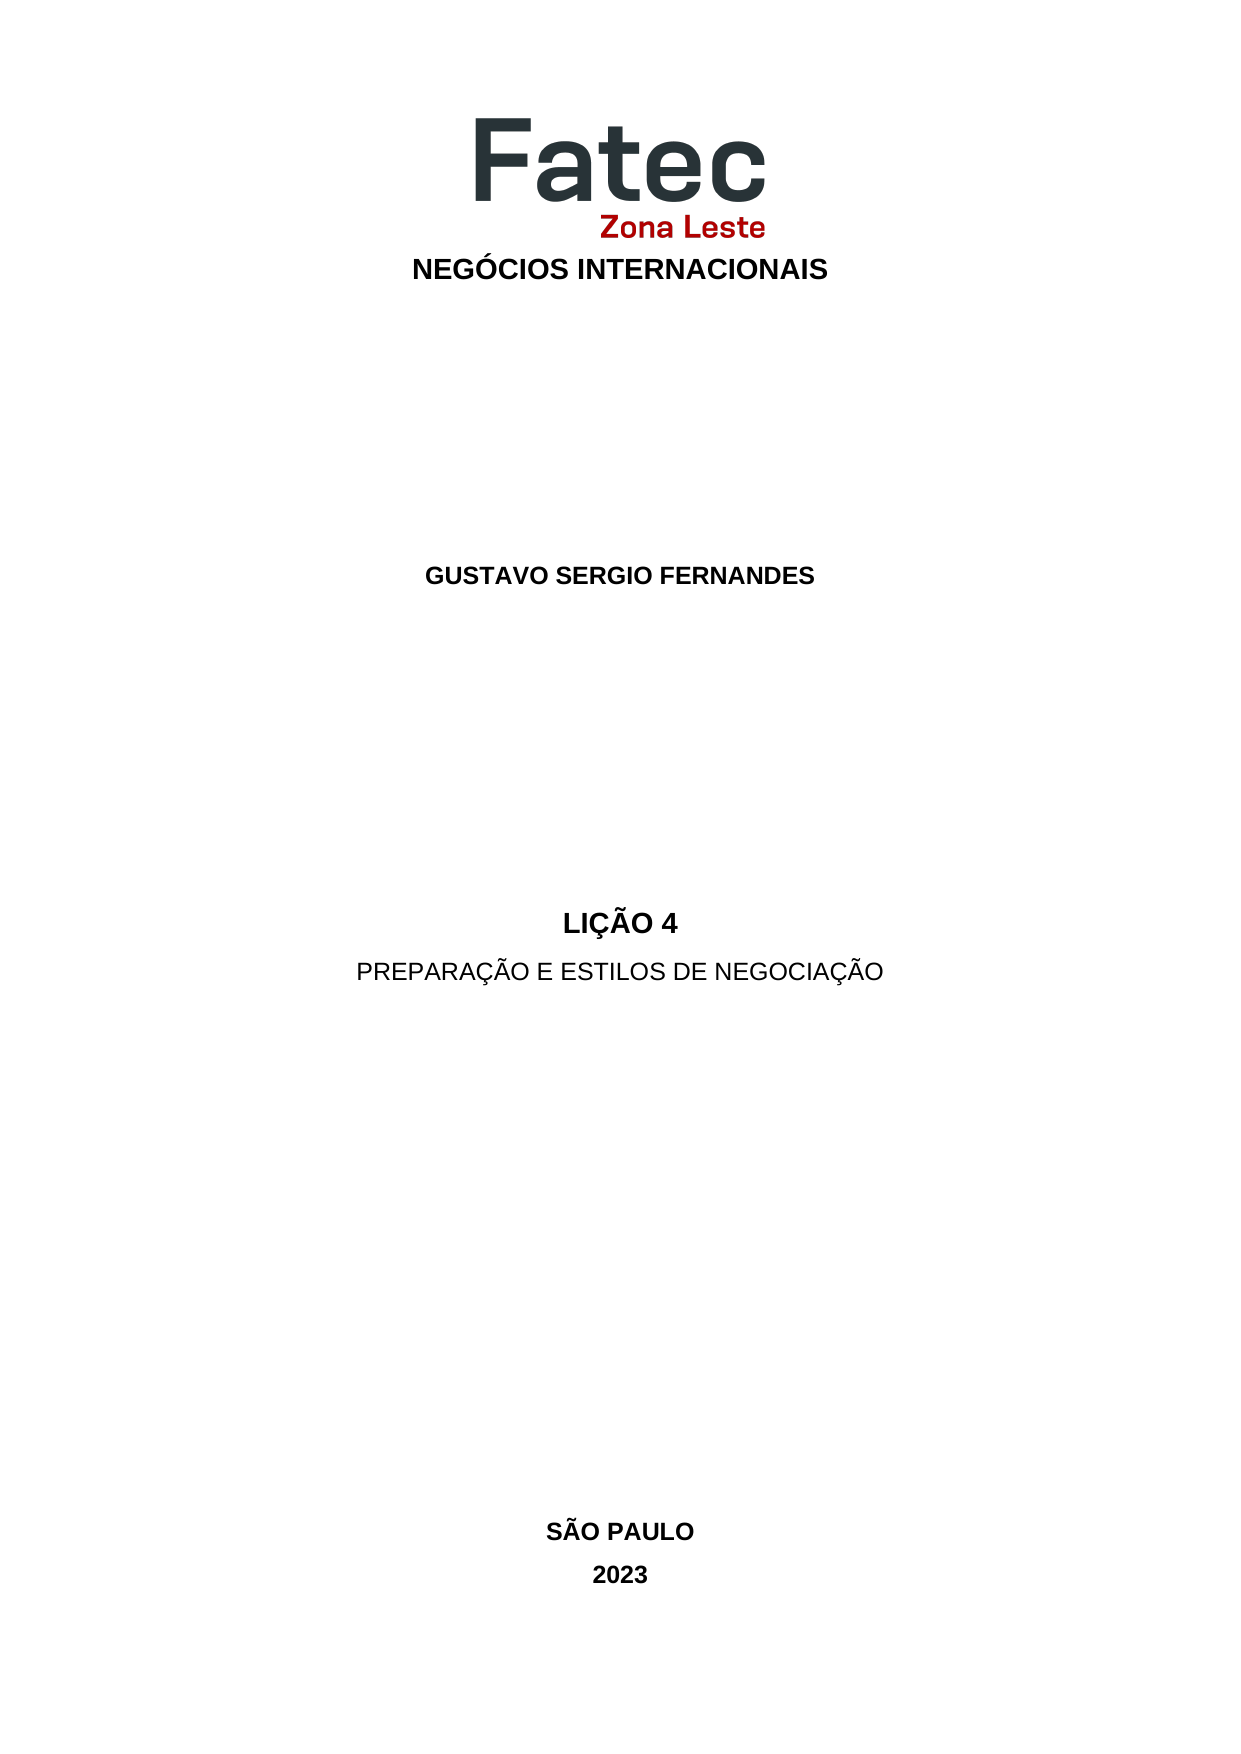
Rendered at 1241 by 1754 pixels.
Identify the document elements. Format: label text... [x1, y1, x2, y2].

text 2023 [118, 1560, 1122, 1589]
picture [475, 118, 765, 238]
text LIÇÃO 4 [118, 906, 1122, 940]
text NEGÓCIOS INTERNACIONAIS [118, 252, 1122, 286]
text GUSTAVO SERGIO FERNANDES [118, 561, 1122, 590]
text PREPARAÇÃO E ESTILOS DE NEGOCIAÇÃO [118, 957, 1122, 985]
text SÃO PAULO [118, 1517, 1122, 1546]
